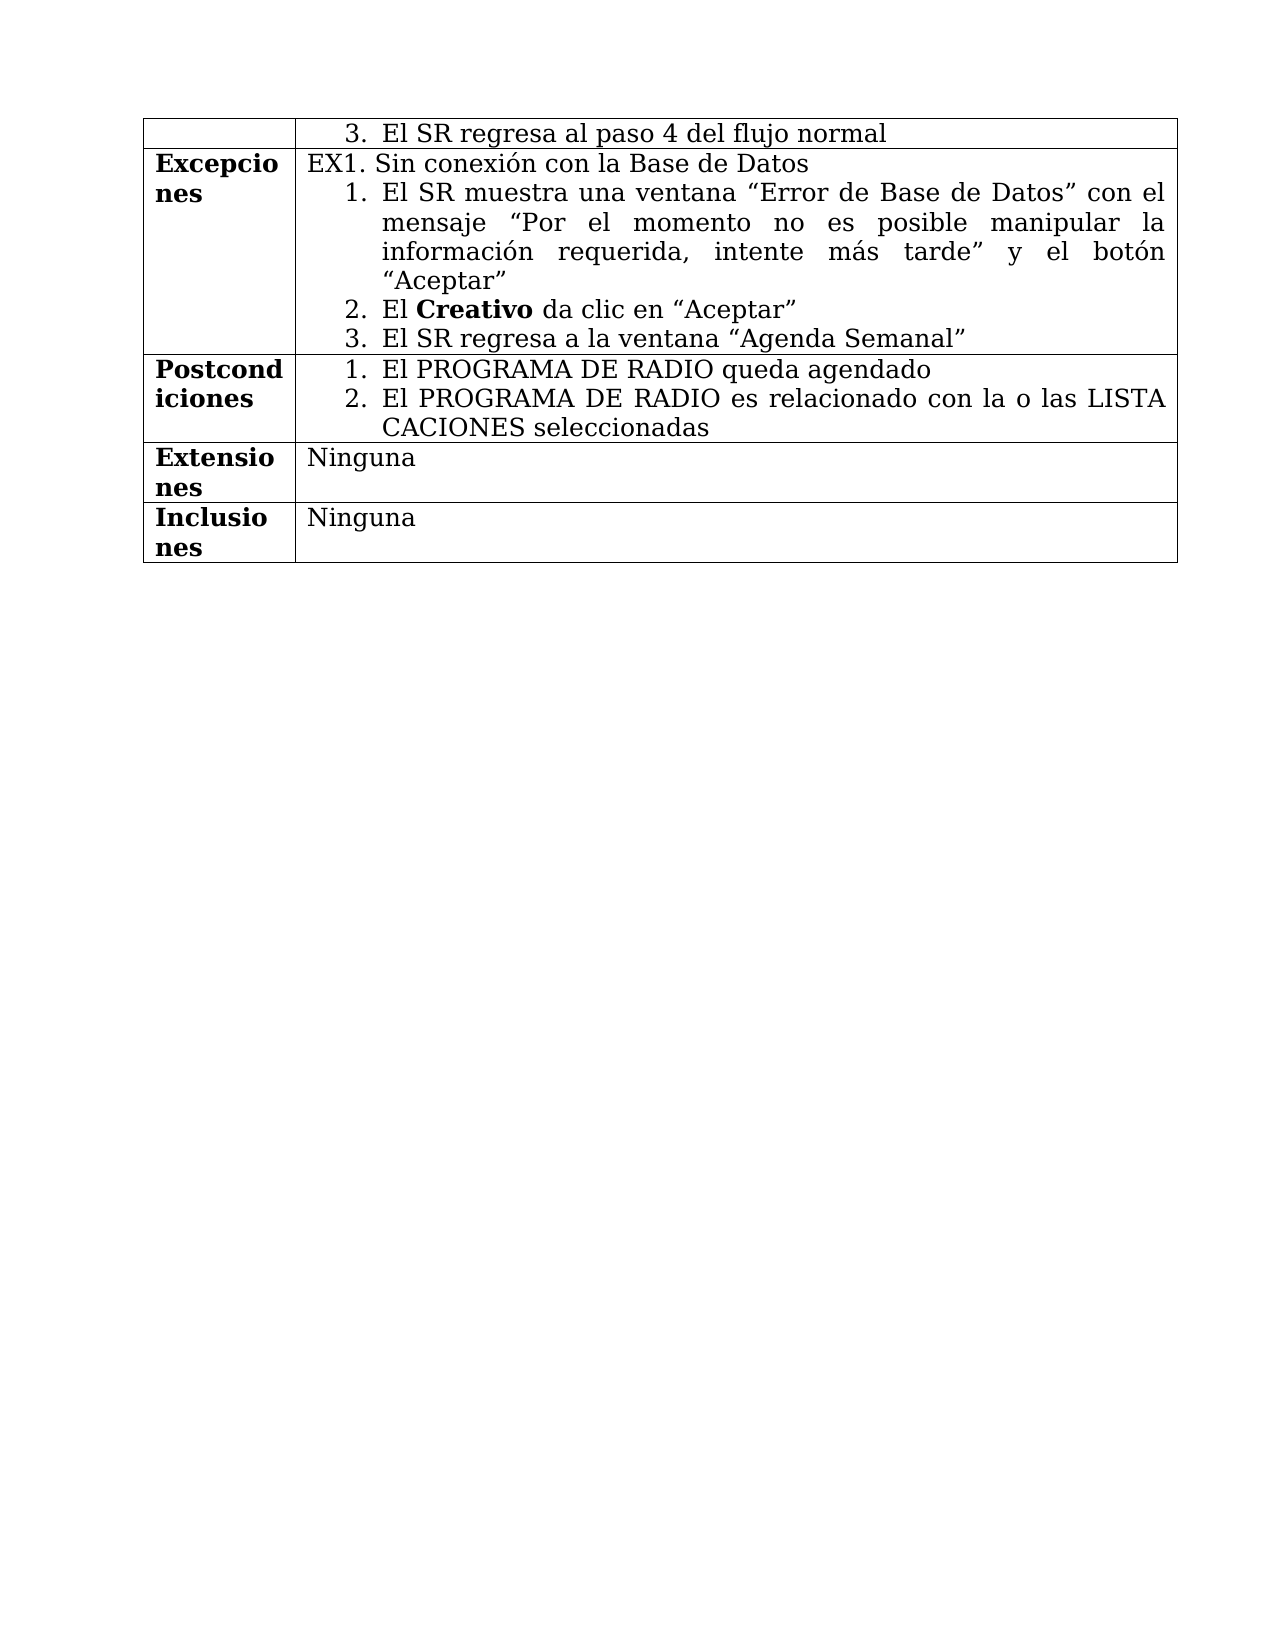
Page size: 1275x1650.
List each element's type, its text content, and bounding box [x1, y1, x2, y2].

table_cell [144, 119, 295, 148]
table_cell Ninguna [296, 503, 1177, 562]
table_cell Postcondiciones [144, 355, 295, 442]
table_cell EX1. Sin conexión con la Base de Datos El SR muestra una ventana “Error de Base de Datos” con el mensaje “Por el momento no es posible manipular la información requerida, intente más tarde” y el botón “Aceptar” El Creativo da clic en “Aceptar” El SR regresa a la ventana “Agenda Semanal” [296, 149, 1177, 354]
table_cell FA 3.1. Se desea crear un nuevo programa de radio El Creativo escribe el nombre del programa nuevo dentro del campo de texto “¿Programa nuevo?” localizado en la ventana “Agendar programa” y da clic en “+” El SR actualiza el ComboBox con el nuevo PROGRAMA DE RADIO y regresa al paso 2 del flujo normal FA 3.2. Cancelar El Creativo da clic en “Cancelar” El SR regresa a la ventana anterior FA 4.1. Traslape de horario El SR muestra una ventana “Información” con el mensaje “El horario asignado está ocupado” y el botón “Aceptar” El Creativo da clic en “Aceptar” y corrige el horario El SR regresa al paso 4 del flujo normal [296, 119, 1177, 148]
table_cell Ninguna [296, 443, 1177, 502]
table_cell Extensiones [144, 443, 295, 502]
table_cell Inclusiones [144, 503, 295, 562]
table_cell El PROGRAMA DE RADIO queda agendado El PROGRAMA DE RADIO es relacionado con la o las LISTA CACIONES seleccionadas [296, 355, 1177, 442]
table_cell Excepciones [144, 149, 295, 354]
